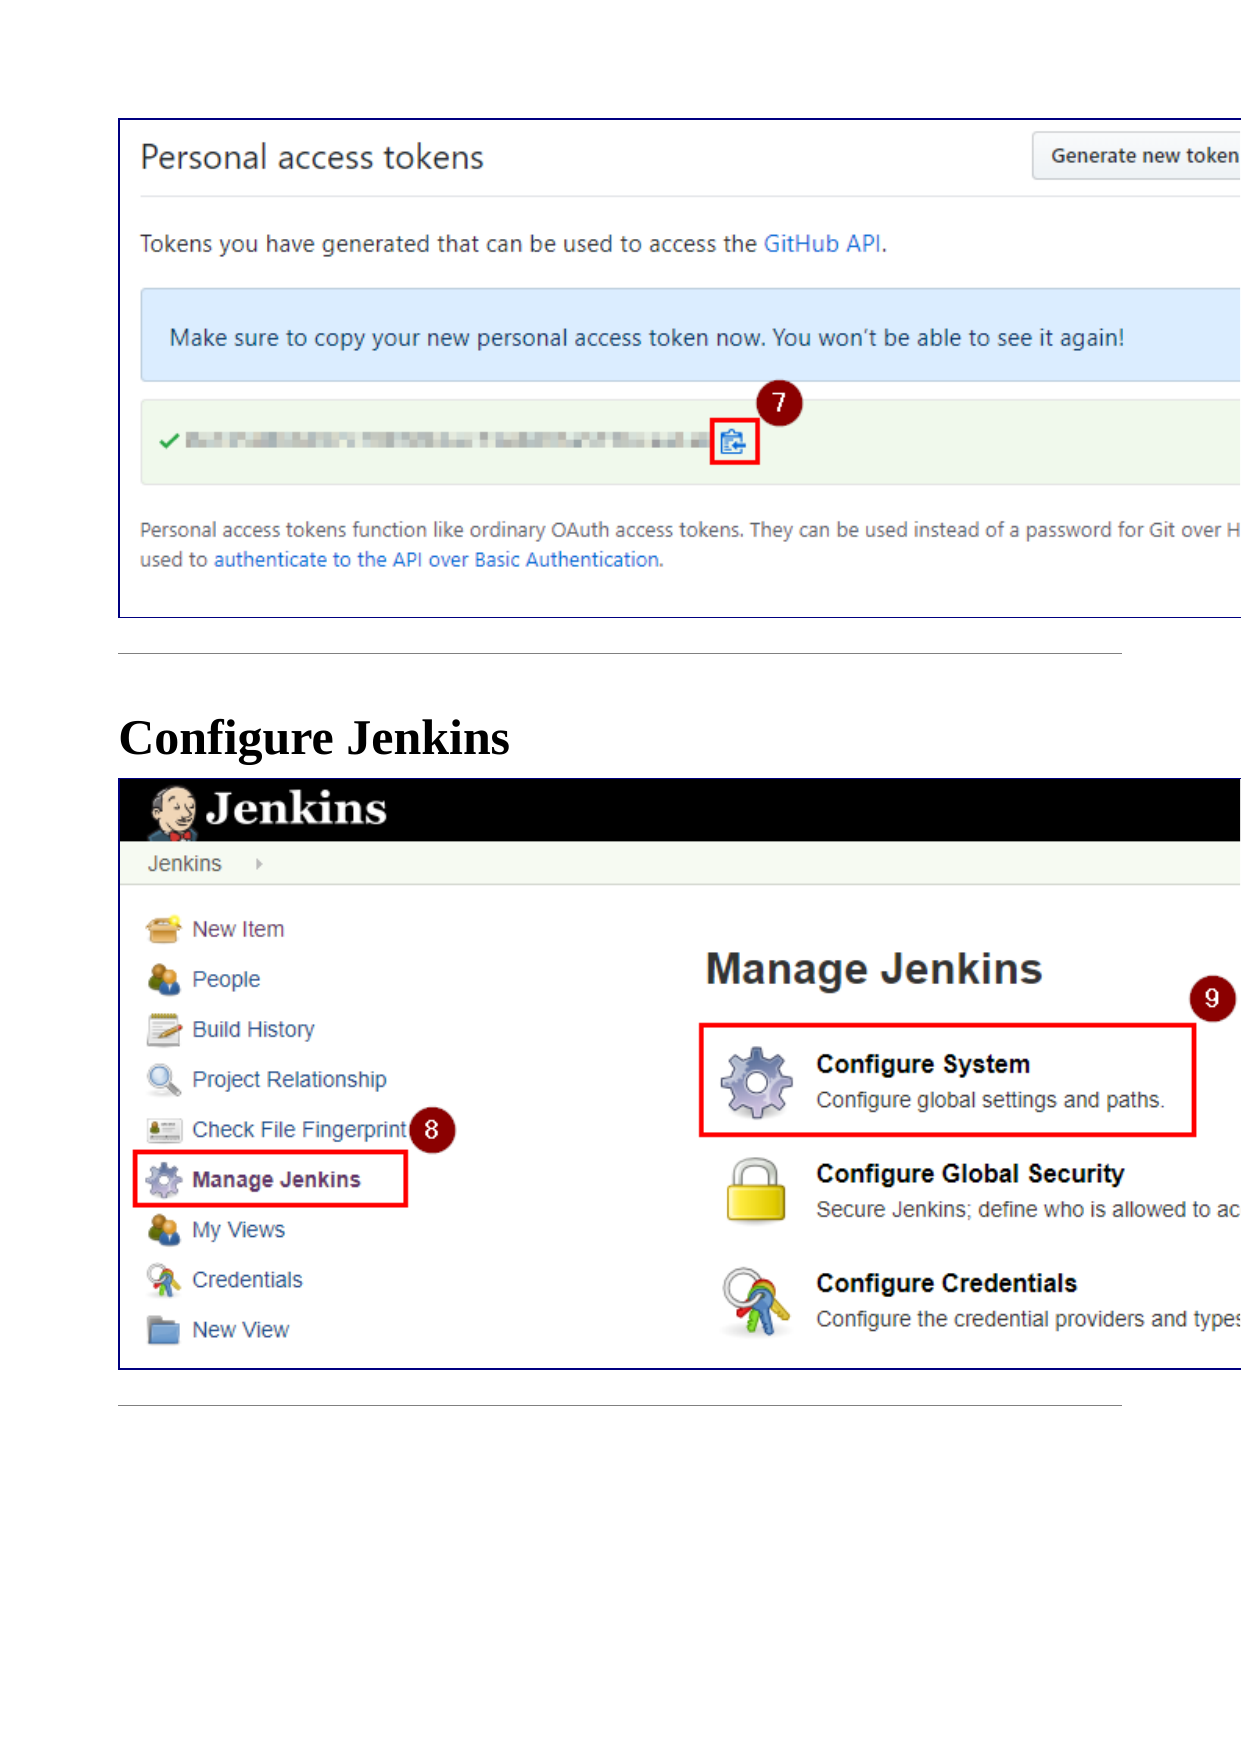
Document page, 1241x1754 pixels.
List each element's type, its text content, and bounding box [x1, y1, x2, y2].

subtitle Configure Jenkins [118, 708, 1122, 765]
picture [120, 120, 1241, 617]
picture [120, 779, 1241, 1368]
